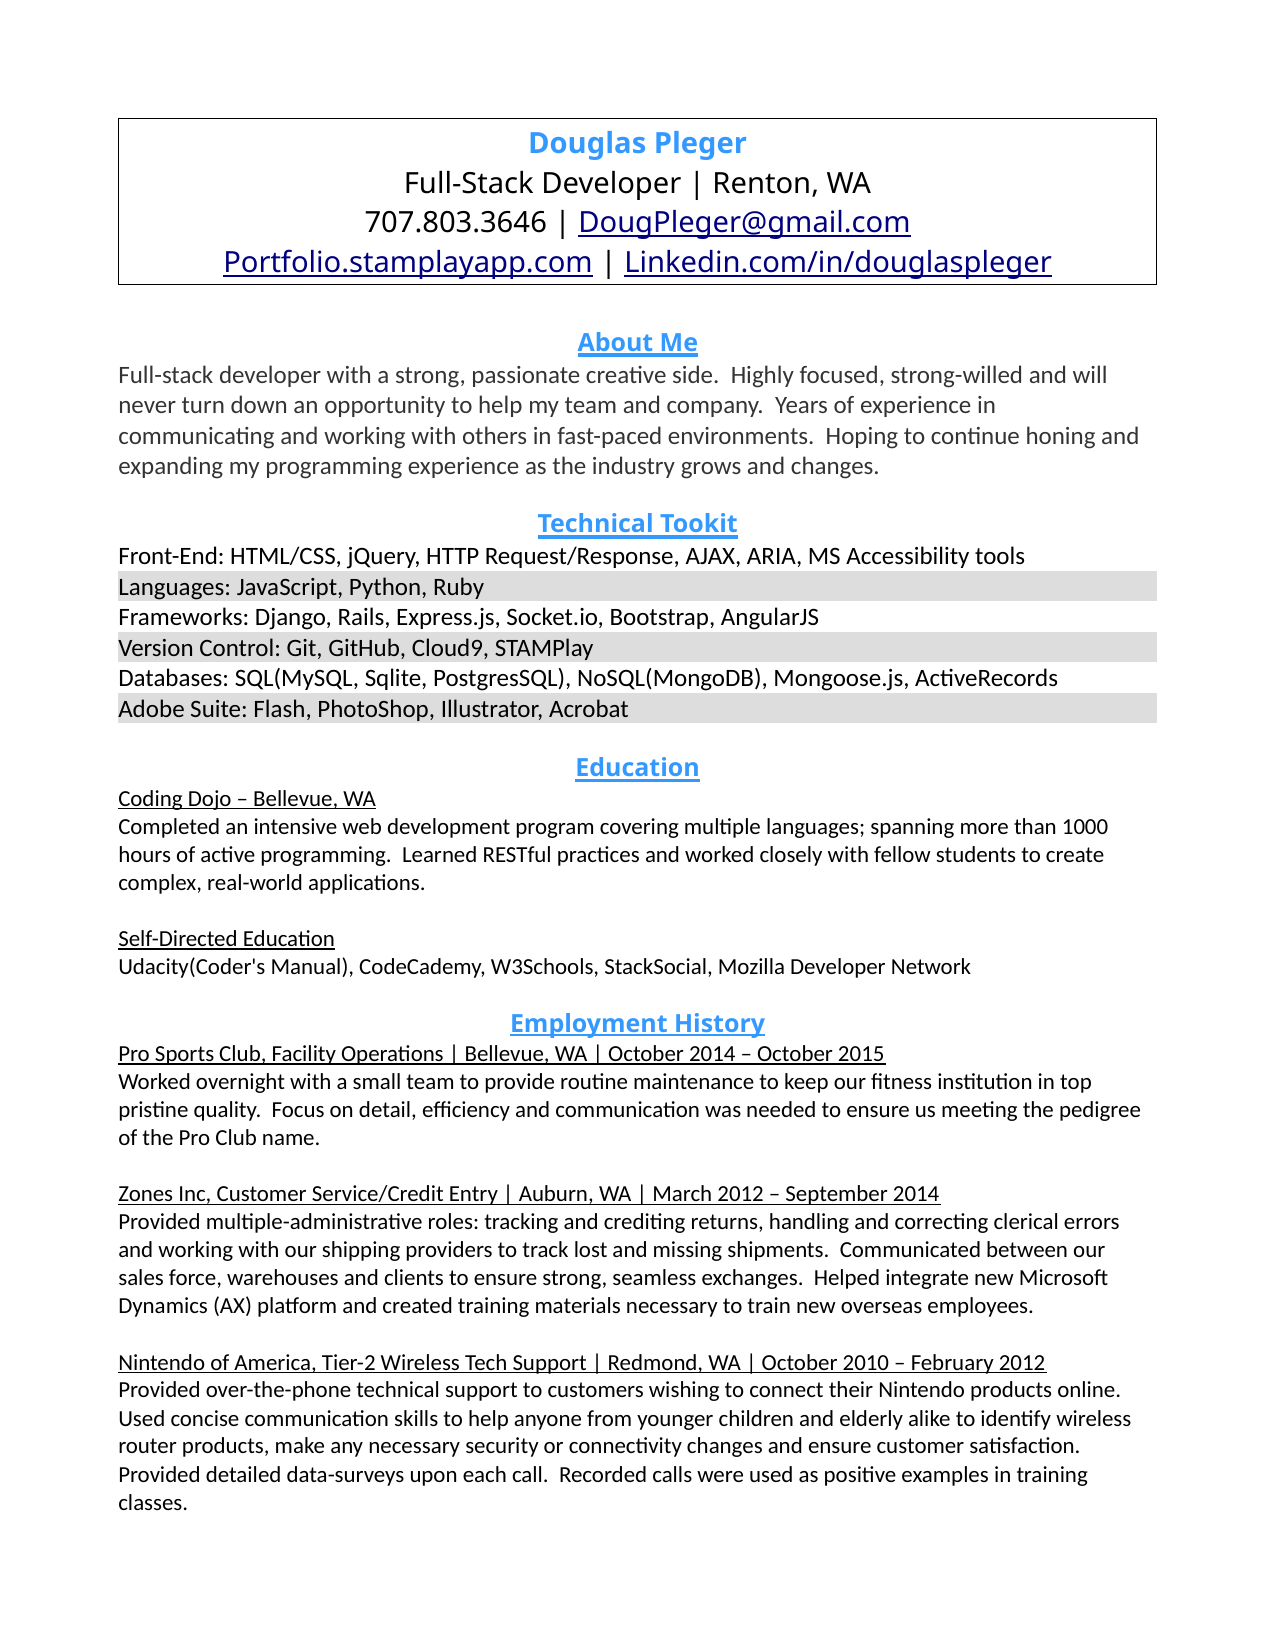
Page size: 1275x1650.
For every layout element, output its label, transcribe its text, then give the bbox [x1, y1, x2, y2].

subtitle 707.803.3646 | DougPleger@gmail.com [119, 197, 1156, 237]
text Education [118, 750, 1157, 784]
text Version Control: Git, GitHub, Cloud9, STAMPlay [118, 632, 1157, 662]
text Nintendo of America, Tier-2 Wireless Tech Support | Redmond, WA | October 2010 – February 2012 [118, 1348, 1157, 1376]
text Frameworks: Django, Rails, Express.js, Socket.io, Bootstrap, AngularJS [118, 601, 1157, 632]
text Zones Inc, Customer Service/Credit Entry | Auburn, WA | March 2012 – September 2014 [118, 1179, 1157, 1207]
text Provided over-the-phone technical support to customers wishing to connect their Nintendo products online. Used concise communication skills to help anyone from younger children and elderly alike to identify wireless router products, make any necessary security or connectivity changes and ensure customer satisfaction. Provided detailed data-surveys upon each call. Recorded calls were used as positive examples in training classes. [118, 1376, 1157, 1516]
text About Me [118, 325, 1157, 359]
text Provided multiple-administrative roles: tracking and crediting returns, handling and correcting clerical errors and working with our shipping providers to track lost and missing shipments. Communicated between our sales force, warehouses and clients to ensure strong, seamless exchanges. Helped integrate new Microsoft Dynamics (AX) platform and created training materials necessary to train new overseas employees. [118, 1207, 1157, 1319]
text Databases: SQL(MySQL, Sqlite, PostgresSQL), NoSQL(MongoDB), Mongoose.js, ActiveRecords [118, 662, 1157, 693]
text Worked overnight with a small team to provide routine maintenance to keep our fitness institution in top pristine quality. Focus on detail, efficiency and communication was needed to ensure us meeting the pedigree of the Pro Club name. [118, 1067, 1157, 1151]
text Languages: JavaScript, Python, Ruby [118, 571, 1157, 601]
subtitle Douglas Pleger [119, 119, 1156, 158]
text Pro Sports Club, Facility Operations | Bellevue, WA | October 2014 – October 2015 [118, 1039, 1157, 1067]
text Front-End: HTML/CSS, jQuery, HTTP Request/Response, AJAX, ARIA, MS Accessibility tools [118, 540, 1157, 571]
text Coding Dojo – Bellevue, WA [118, 784, 1157, 812]
subtitle Full-Stack Developer | Renton, WA [119, 158, 1156, 197]
text Completed an intensive web development program covering multiple languages; spanning more than 1000 hours of active programming. Learned RESTful practices and worked closely with fellow students to create complex, real-world applications. [118, 812, 1157, 896]
text Adobe Suite: Flash, PhotoShop, Illustrator, Acrobat [118, 693, 1157, 723]
text Technical Tookit [118, 506, 1157, 540]
text Employment History [118, 1005, 1157, 1039]
text Self-Directed Education [118, 924, 1157, 952]
subtitle Portfolio.stamplayapp.com | Linkedin.com/in/douglaspleger [119, 237, 1156, 284]
text Full-stack developer with a strong, passionate creative side. Highly focused, strong-willed and will never turn down an opportunity to help my team and company. Years of experience in communicating and working with others in fast-paced environments. Hoping to continue honing and expanding my programming experience as the industry grows and changes. [118, 359, 1157, 481]
text Udacity(Coder's Manual), CodeCademy, W3Schools, StackSocial, Mozilla Developer Network [118, 952, 1157, 980]
